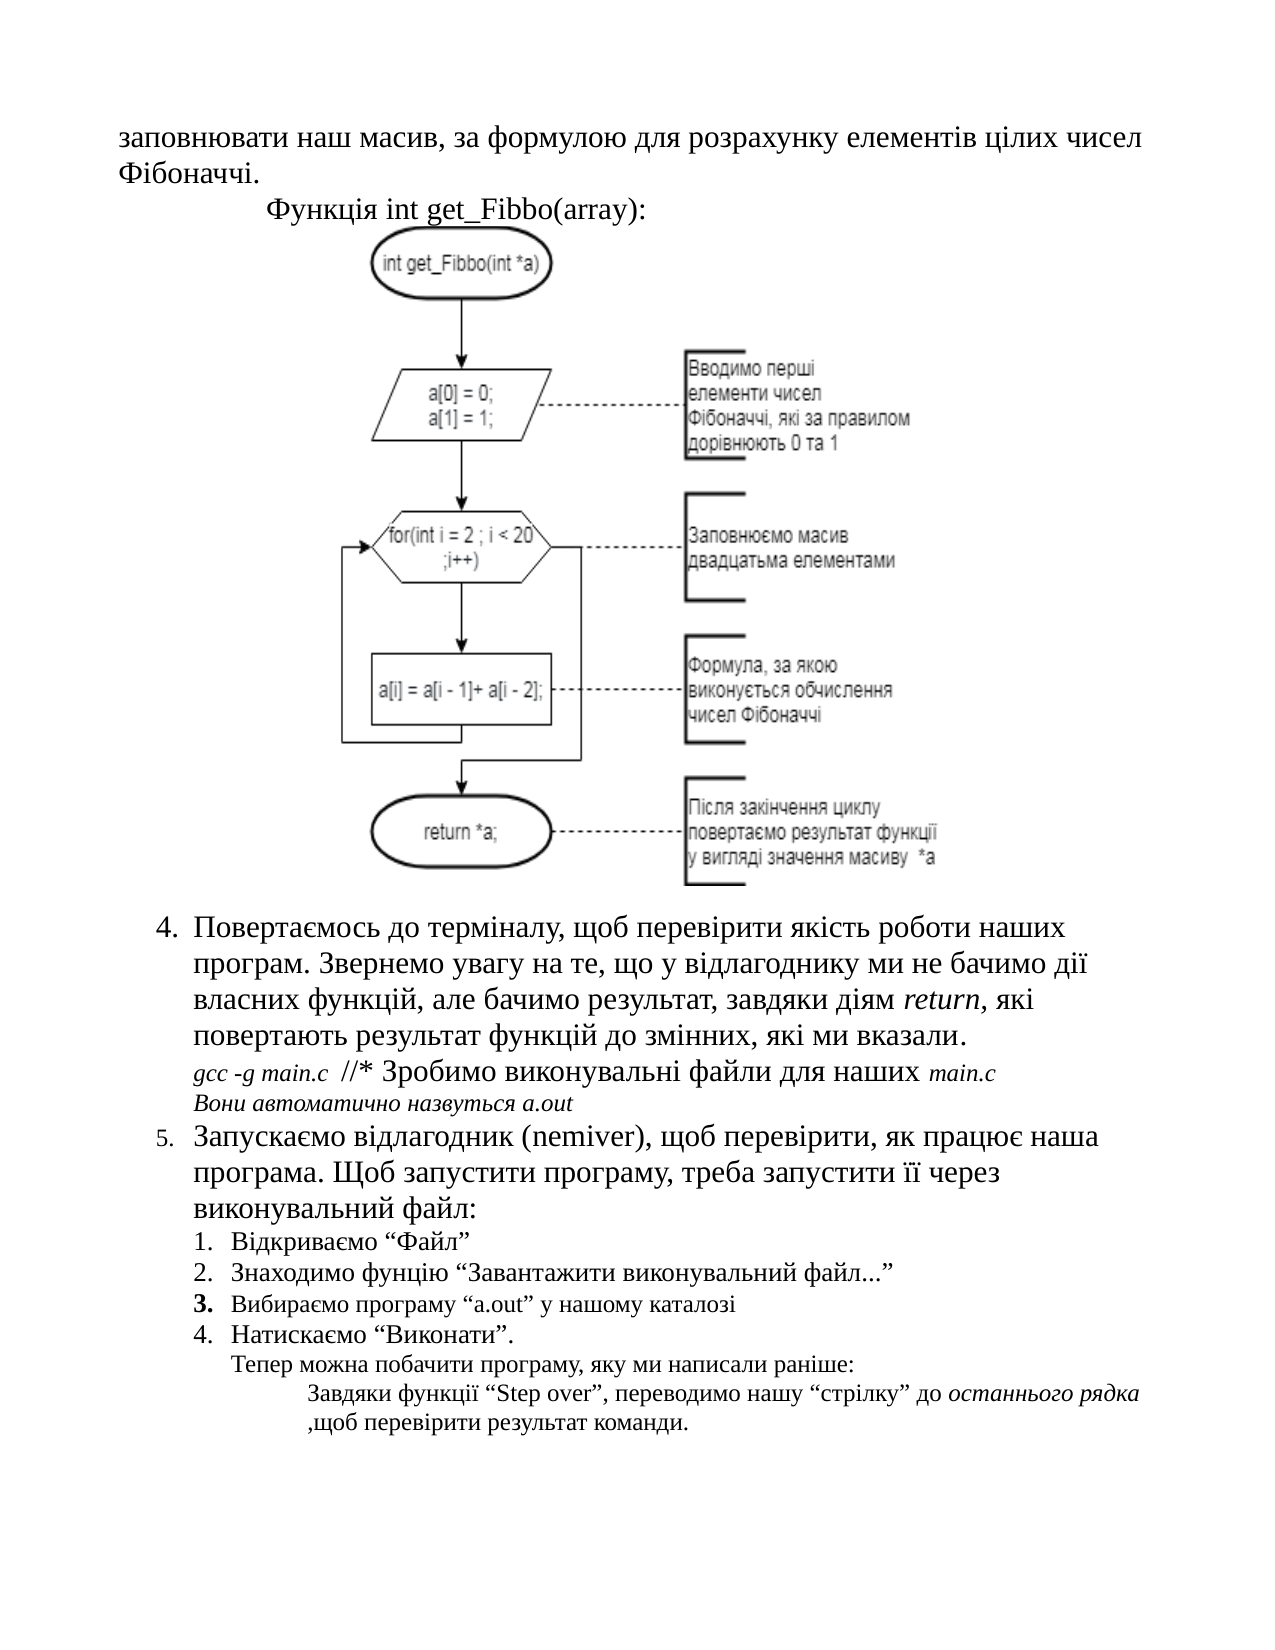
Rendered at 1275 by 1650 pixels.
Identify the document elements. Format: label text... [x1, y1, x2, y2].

list Натискаємо “Виконати”. [193, 1318, 1157, 1349]
list Повертаємось до терміналу, щоб перевірити якість роботи наших програм. Звернемо увагу на те, що у відлагоднику ми не бачимо дії власних функцій, але бачимо результат, завдяки діям return, які повертають результат функцій до змінних, які ми вказали. [156, 909, 1157, 1052]
list gcc -g main.c //* Зробимо виконувальні файли для наших main.c [156, 1052, 1157, 1088]
list Відкриваємо “Файл” [193, 1225, 1157, 1256]
list Вибираємо програму “a.out” у нашому каталозі [193, 1287, 1157, 1318]
list Вони автоматично назвуться a.out [156, 1088, 1157, 1117]
text Функція int get_Fibbo(array): [118, 190, 1157, 226]
list Завдяки функції “Step over”, переводимо нашу “стрілку” до останнього рядка ,щоб перевірити результат команди. [260, 1378, 1157, 1436]
list Тепер можна побачити програму, яку ми написали раніше: [193, 1349, 1157, 1378]
list Знаходимо фунцію “Завантажити виконувальний файл...” [193, 1256, 1157, 1287]
picture [331, 226, 944, 886]
text заповнювати наш масив, за формулою для розрахунку елементів цілих чисел Фібоначчі. [118, 118, 1157, 190]
list Запускаємо відлагодник (nemiver), щоб перевірити, як працює наша програма. Щоб запустити програму, треба запустити її через виконувальний файл: [156, 1117, 1157, 1225]
